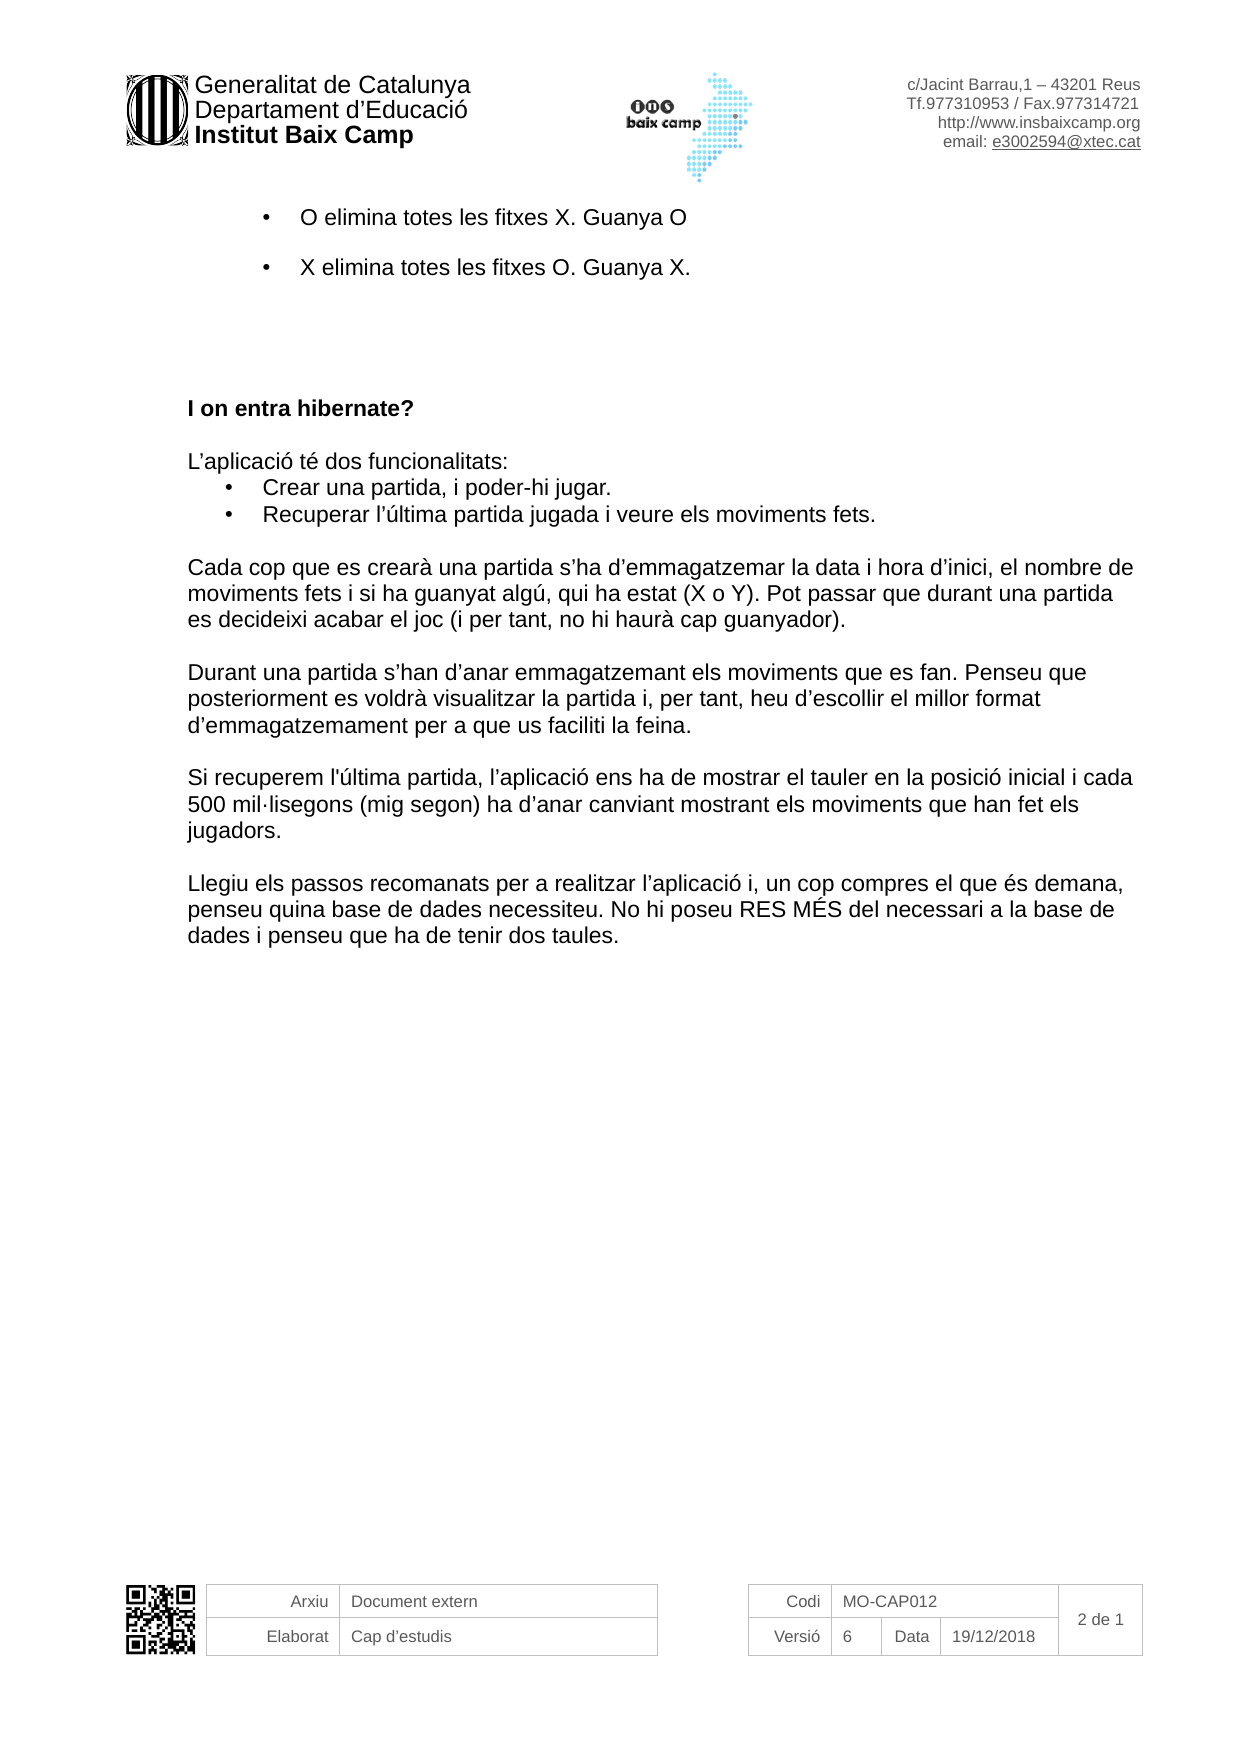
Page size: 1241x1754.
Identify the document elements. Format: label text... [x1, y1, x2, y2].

text I on entra hibernate? [187, 395, 1137, 422]
list O elimina totes les fitxes X. Guanya O [262, 204, 1137, 231]
text Cada cop que es crearà una partida s’ha d’emmagatzemar la data i hora d’inici, el nombre de moviments fets i si ha guanyat algú, qui ha estat (X o Y). Pot passar que durant una partida es decideixi acabar el joc (i per tant, no hi haurà cap guanyador). [187, 553, 1137, 632]
list Crear una partida, i poder-hi jugar. [225, 474, 1137, 501]
list X elimina totes les fitxes O. Guanya X. [262, 254, 1137, 281]
text Durant una partida s’han d’anar emmagatzemant els moviments que es fan. Penseu que posteriorment es voldrà visualitzar la partida i, per tant, heu d’escollir el millor format d’emmagatzemament per a que us faciliti la feina. [187, 659, 1137, 738]
text L’aplicació té dos funcionalitats: [187, 448, 1137, 474]
text Llegiu els passos recomanats per a realitzar l’aplicació i, un cop compres el que és demana, penseu quina base de dades necessiteu. No hi poseu RES MÉS del necessari a la base de dades i penseu que ha de tenir dos taules. [187, 870, 1137, 949]
text Si recuperem l'última partida, l’aplicació ens ha de mostrar el tauler en la posició inicial i cada 500 mil·lisegons (mig segon) ha d’anar canviant mostrant els moviments que han fet els jugadors. [187, 764, 1137, 843]
list Recuperar l’última partida jugada i veure els moviments fets. [225, 501, 1137, 527]
